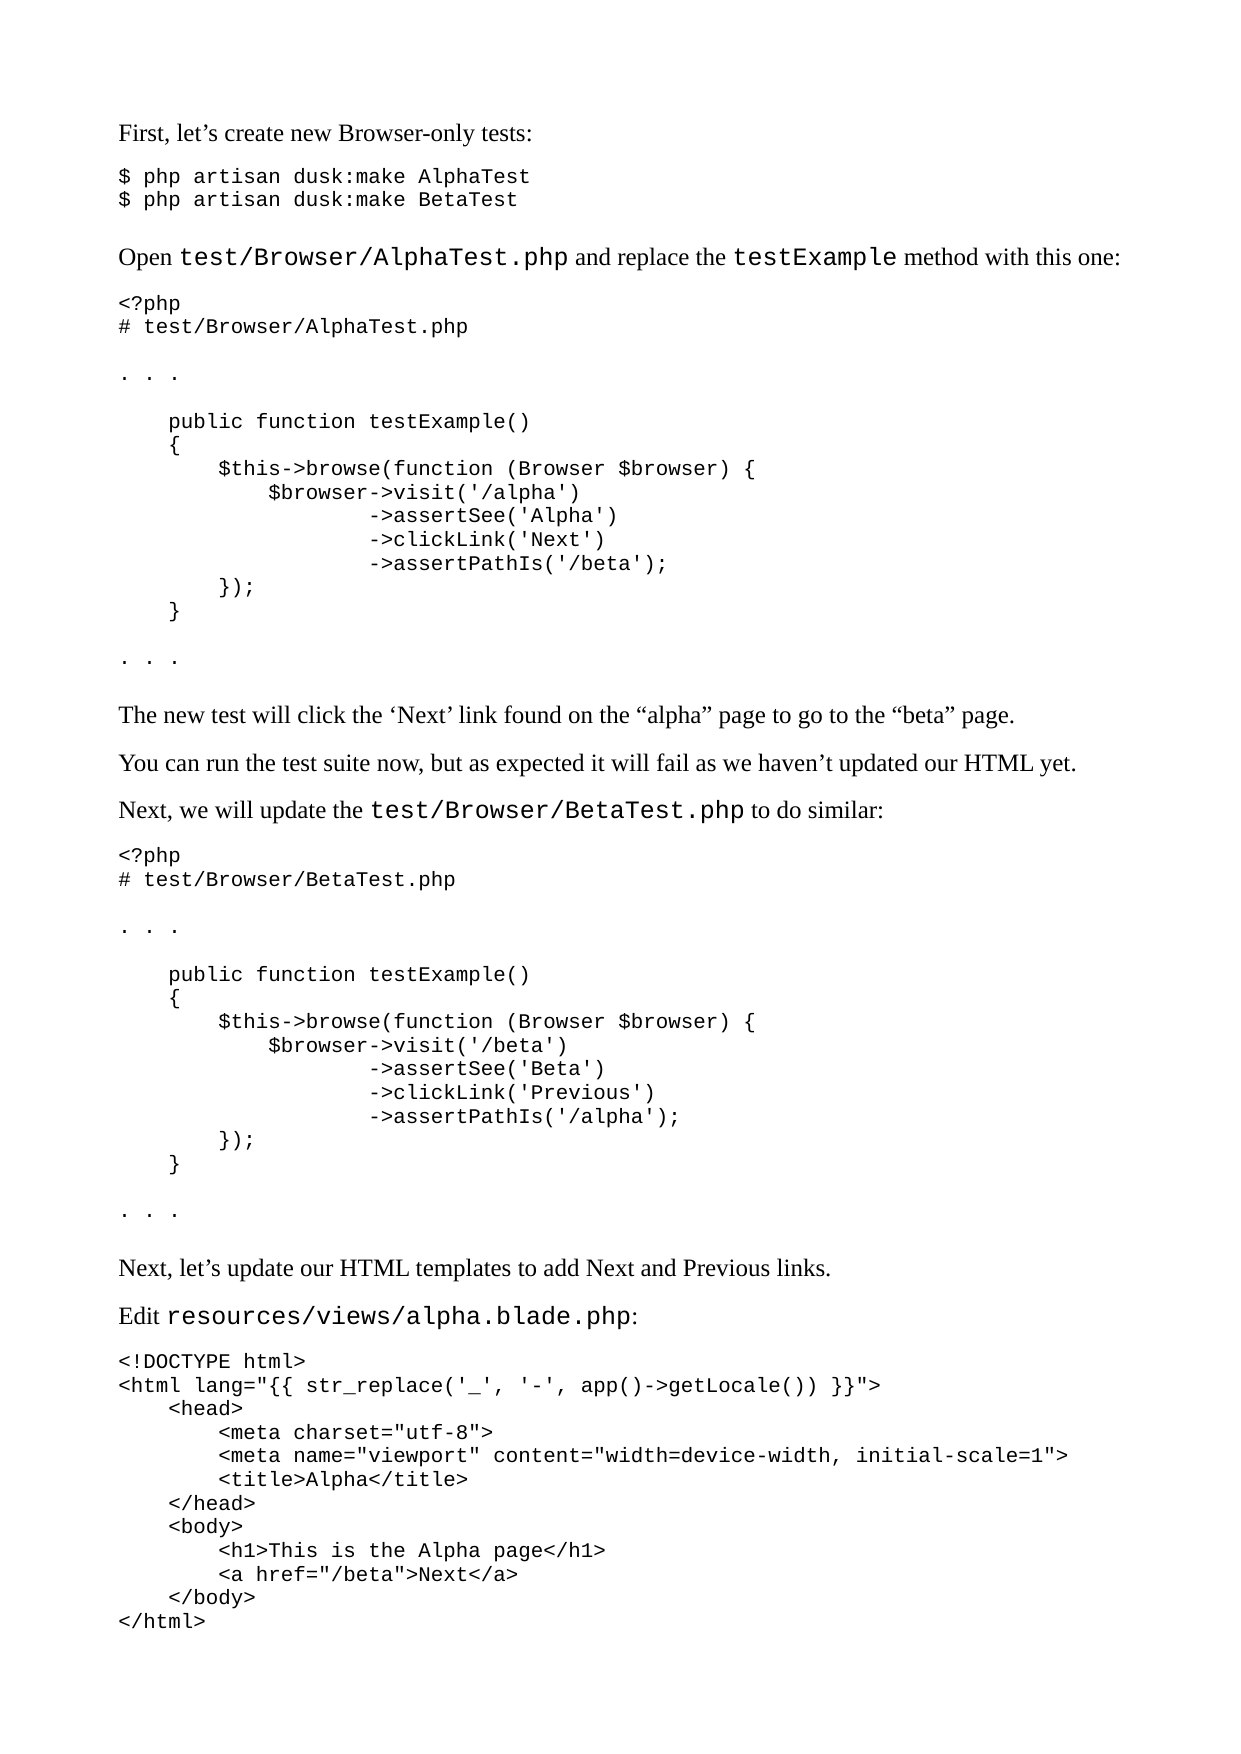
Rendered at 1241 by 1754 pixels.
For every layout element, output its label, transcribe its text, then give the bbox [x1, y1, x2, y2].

text ->assertSee('Beta') [118, 1058, 1122, 1082]
text $browser->visit('/beta') [118, 1035, 1122, 1058]
text }); [118, 1129, 1122, 1153]
text <?php [118, 292, 1122, 316]
text <meta charset="utf-8"> [118, 1422, 1122, 1446]
text <a href="/beta">Next</a> [118, 1564, 1122, 1587]
text <body> [118, 1516, 1122, 1540]
text # test/Browser/AlphaTest.php [118, 316, 1122, 340]
text <!DOCTYPE html> [118, 1351, 1122, 1374]
text $ php artisan dusk:make BetaTest [118, 189, 1122, 213]
text </body> [118, 1587, 1122, 1611]
text } [118, 600, 1122, 623]
text </head> [118, 1493, 1122, 1516]
text . . . [118, 647, 1122, 671]
text . . . [118, 363, 1122, 387]
text . . . [118, 916, 1122, 940]
text You can run the test suite now, but as expected it will fail as we haven’t updated our HTML yet. [118, 748, 1122, 777]
text { [118, 434, 1122, 458]
text }); [118, 576, 1122, 600]
text Next, let’s update our HTML templates to add Next and Previous links. [118, 1253, 1122, 1282]
text <html lang="{{ str_replace('_', '-', app()->getLocale()) }}"> [118, 1374, 1122, 1398]
text Edit resources/views/alpha.blade.php: [118, 1301, 1122, 1332]
text ->clickLink('Previous') [118, 1082, 1122, 1106]
text ->assertPathIs('/alpha'); [118, 1106, 1122, 1129]
text </html> [118, 1611, 1122, 1635]
text ->clickLink('Next') [118, 529, 1122, 553]
text $this->browse(function (Browser $browser) { [118, 458, 1122, 482]
text $browser->visit('/alpha') [118, 482, 1122, 505]
text <head> [118, 1398, 1122, 1422]
text ->assertPathIs('/beta'); [118, 553, 1122, 576]
text public function testExample() [118, 411, 1122, 434]
text { [118, 987, 1122, 1011]
text <meta name="viewport" content="width=device-width, initial-scale=1"> [118, 1446, 1122, 1469]
text $this->browse(function (Browser $browser) { [118, 1011, 1122, 1035]
text The new test will click the ‘Next’ link found on the “alpha” page to go to the “beta” page. [118, 700, 1122, 729]
text Next, we will update the test/Browser/BetaTest.php to do similar: [118, 796, 1122, 826]
text public function testExample() [118, 964, 1122, 987]
text } [118, 1153, 1122, 1177]
text First, let’s create new Browser-only tests: [118, 118, 1122, 147]
text Open test/Browser/AlphaTest.php and replace the testExample method with this one: [118, 242, 1122, 273]
text $ php artisan dusk:make AlphaTest [118, 166, 1122, 189]
text <title>Alpha</title> [118, 1469, 1122, 1493]
text # test/Browser/BetaTest.php [118, 869, 1122, 893]
text ->assertSee('Alpha') [118, 505, 1122, 529]
text . . . [118, 1200, 1122, 1224]
text <h1>This is the Alpha page</h1> [118, 1540, 1122, 1564]
text <?php [118, 846, 1122, 869]
